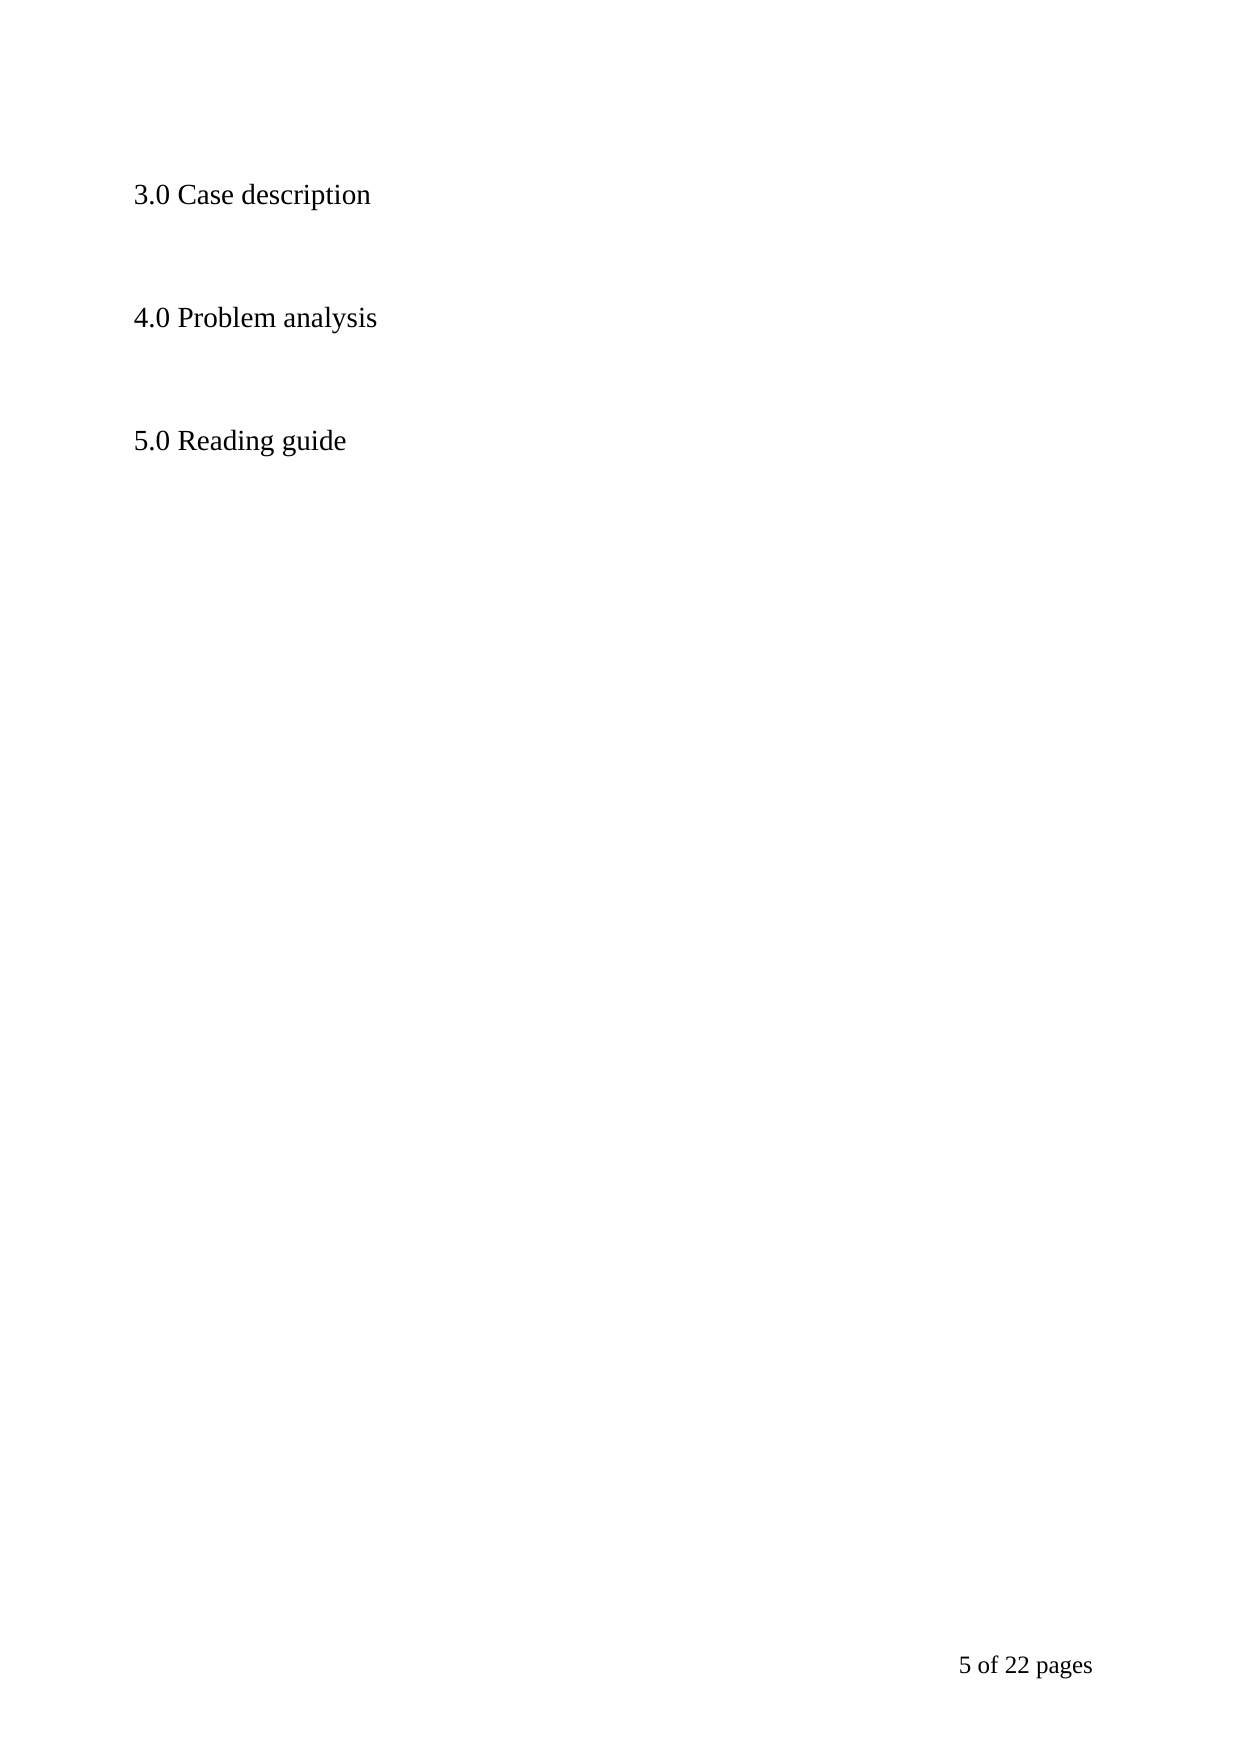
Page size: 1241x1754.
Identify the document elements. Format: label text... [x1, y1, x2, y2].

subtitle Problem analysis [177, 300, 1093, 334]
subtitle Reading guide [177, 423, 1093, 457]
subtitle Case description [177, 177, 1093, 211]
